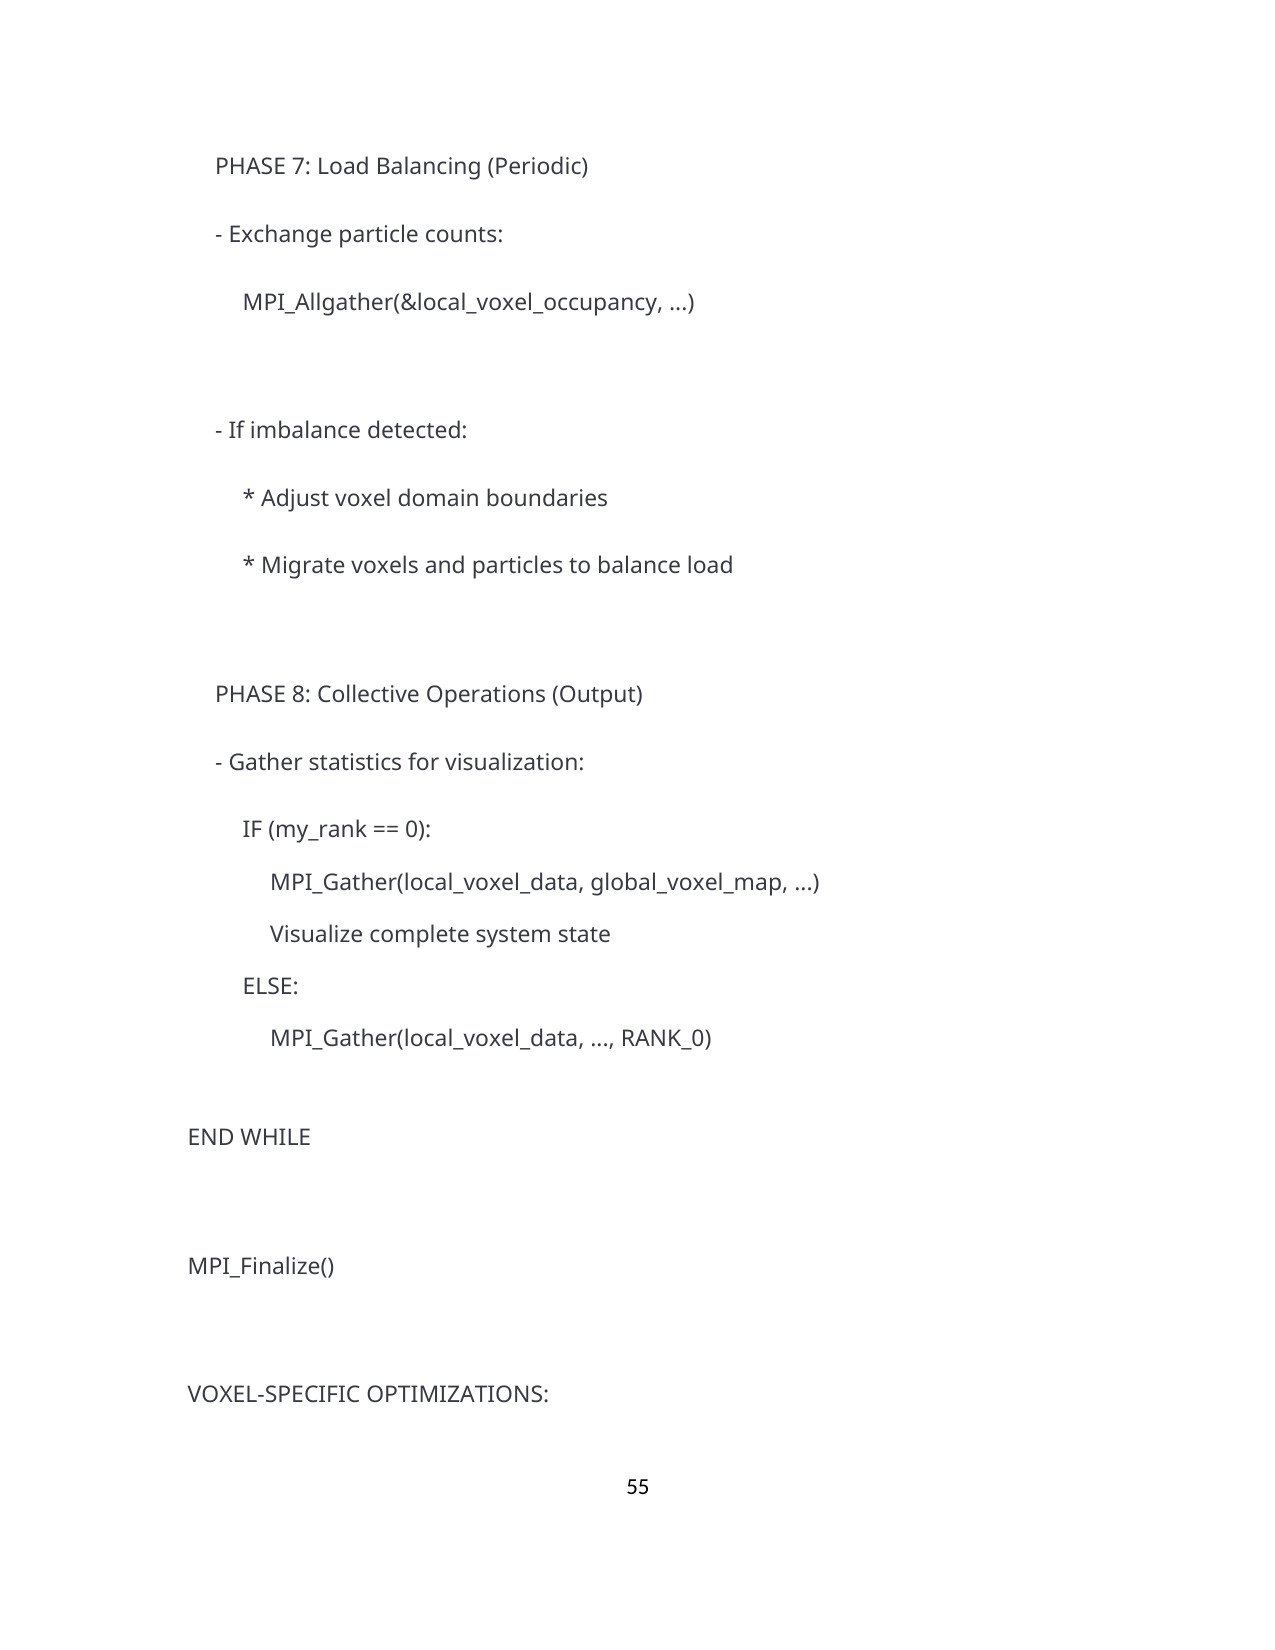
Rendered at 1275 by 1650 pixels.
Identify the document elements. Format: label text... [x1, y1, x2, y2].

text VOXEL-SPECIFIC OPTIMIZATIONS: [187, 1378, 1087, 1409]
text - If imbalance detected: [187, 414, 1087, 445]
text ELSE: [187, 969, 1087, 1001]
text - Exchange particle counts: [187, 218, 1087, 249]
text MPI_Gather(local_voxel_data, global_voxel_map, ...) [187, 865, 1087, 897]
text Visualize complete system state [187, 917, 1087, 949]
text * Adjust voxel domain boundaries [187, 482, 1087, 513]
text * Migrate voxels and particles to balance load [187, 549, 1087, 581]
text IF (my_rank == 0): [187, 813, 1087, 844]
text MPI_Allgather(&local_voxel_occupancy, ...) [187, 285, 1087, 317]
text MPI_Finalize() [187, 1250, 1087, 1281]
text PHASE 7: Load Balancing (Periodic) [187, 150, 1087, 181]
text END WHILE [187, 1121, 1087, 1152]
text PHASE 8: Collective Operations (Output) [187, 678, 1087, 709]
text MPI_Gather(local_voxel_data, ..., RANK_0) [187, 1022, 1087, 1053]
text - Gather statistics for visualization: [187, 746, 1087, 777]
